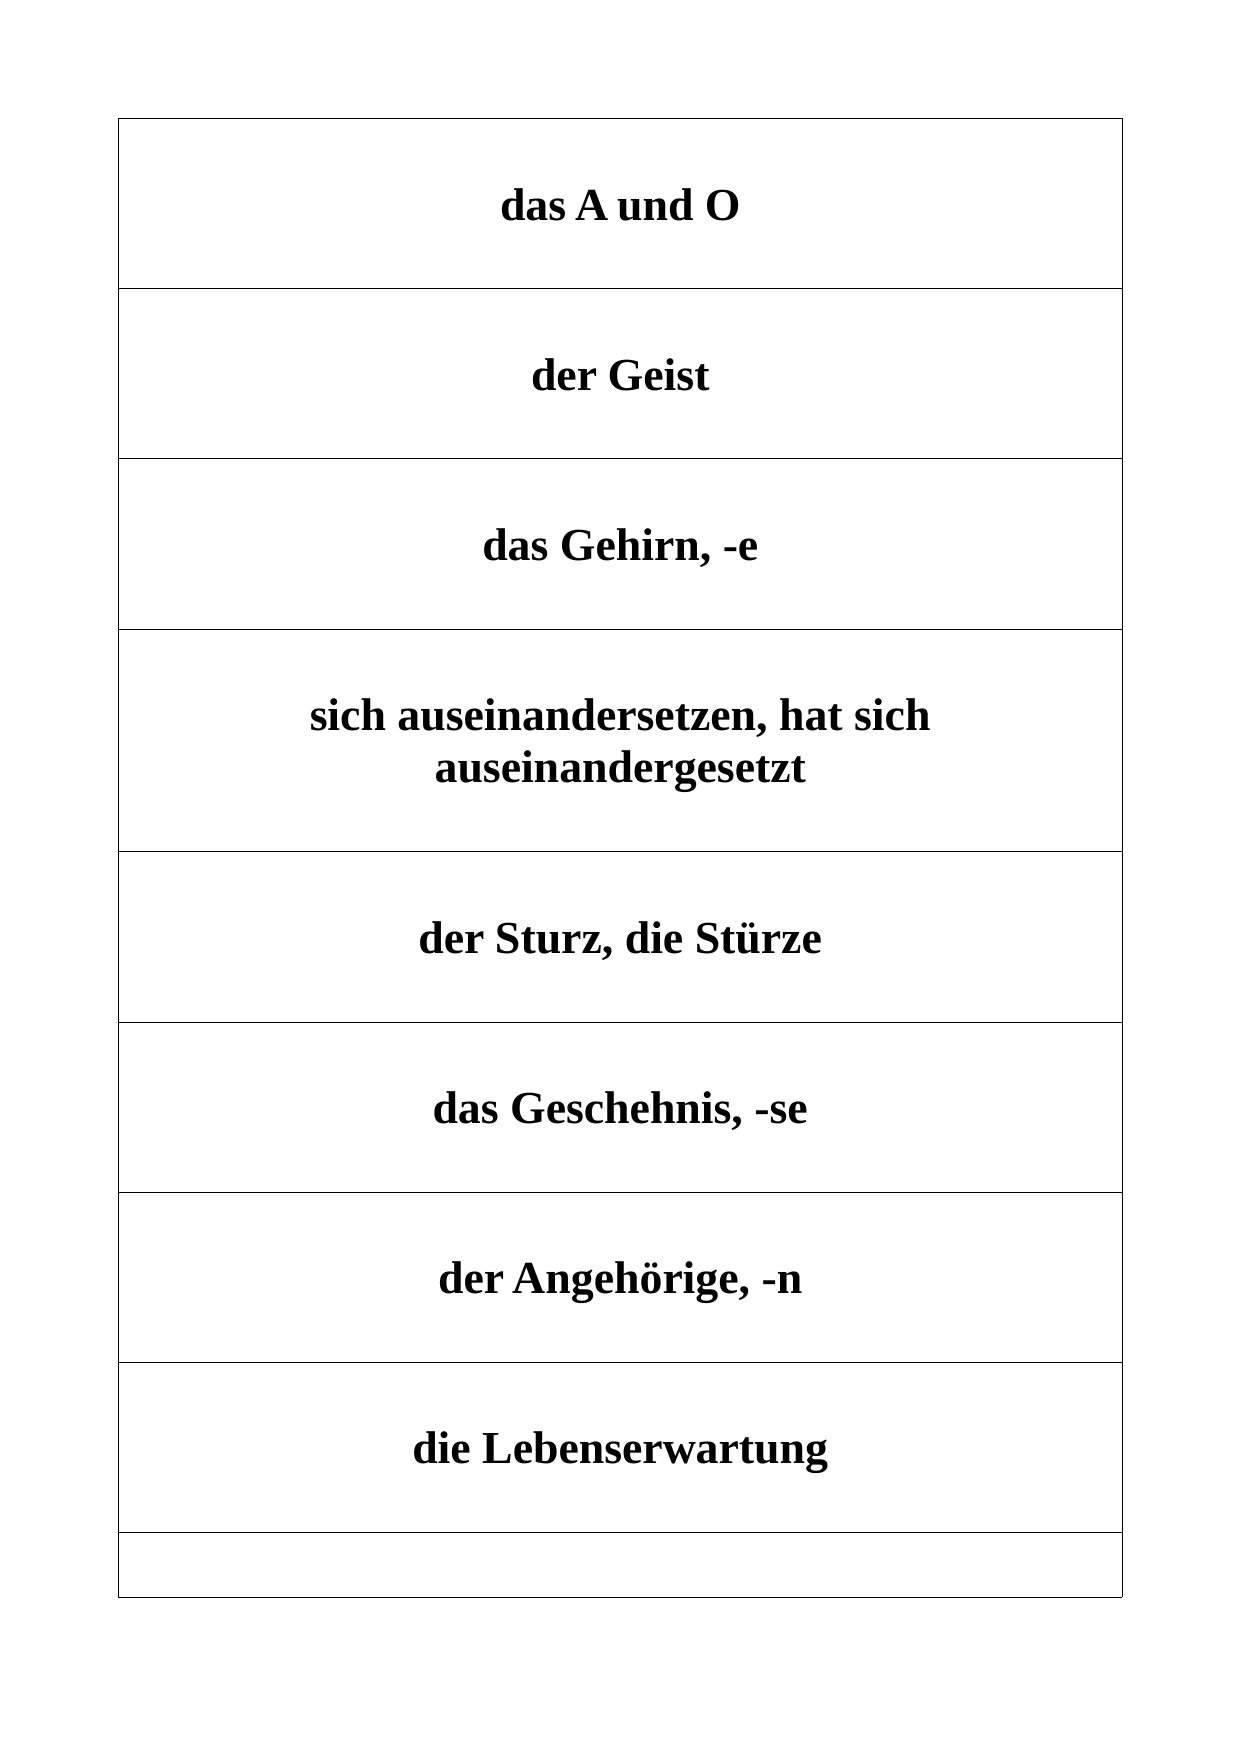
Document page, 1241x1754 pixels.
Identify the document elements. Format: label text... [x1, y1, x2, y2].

table_cell der Sturz, die Stürze [119, 852, 1122, 1021]
table_cell der Angehörige, -n [119, 1193, 1122, 1362]
table_cell der Geist [119, 289, 1122, 458]
table_cell sich auseinandersetzen, hat sich auseinandergesetzt [119, 630, 1122, 851]
table_cell das Geschehnis, -se [119, 1023, 1122, 1191]
table_cell die Lebenserwartung [119, 1363, 1122, 1532]
table_header das A und O [119, 119, 1122, 288]
table_cell [119, 1533, 1122, 1596]
table_cell das Gehirn, -e [119, 459, 1122, 628]
